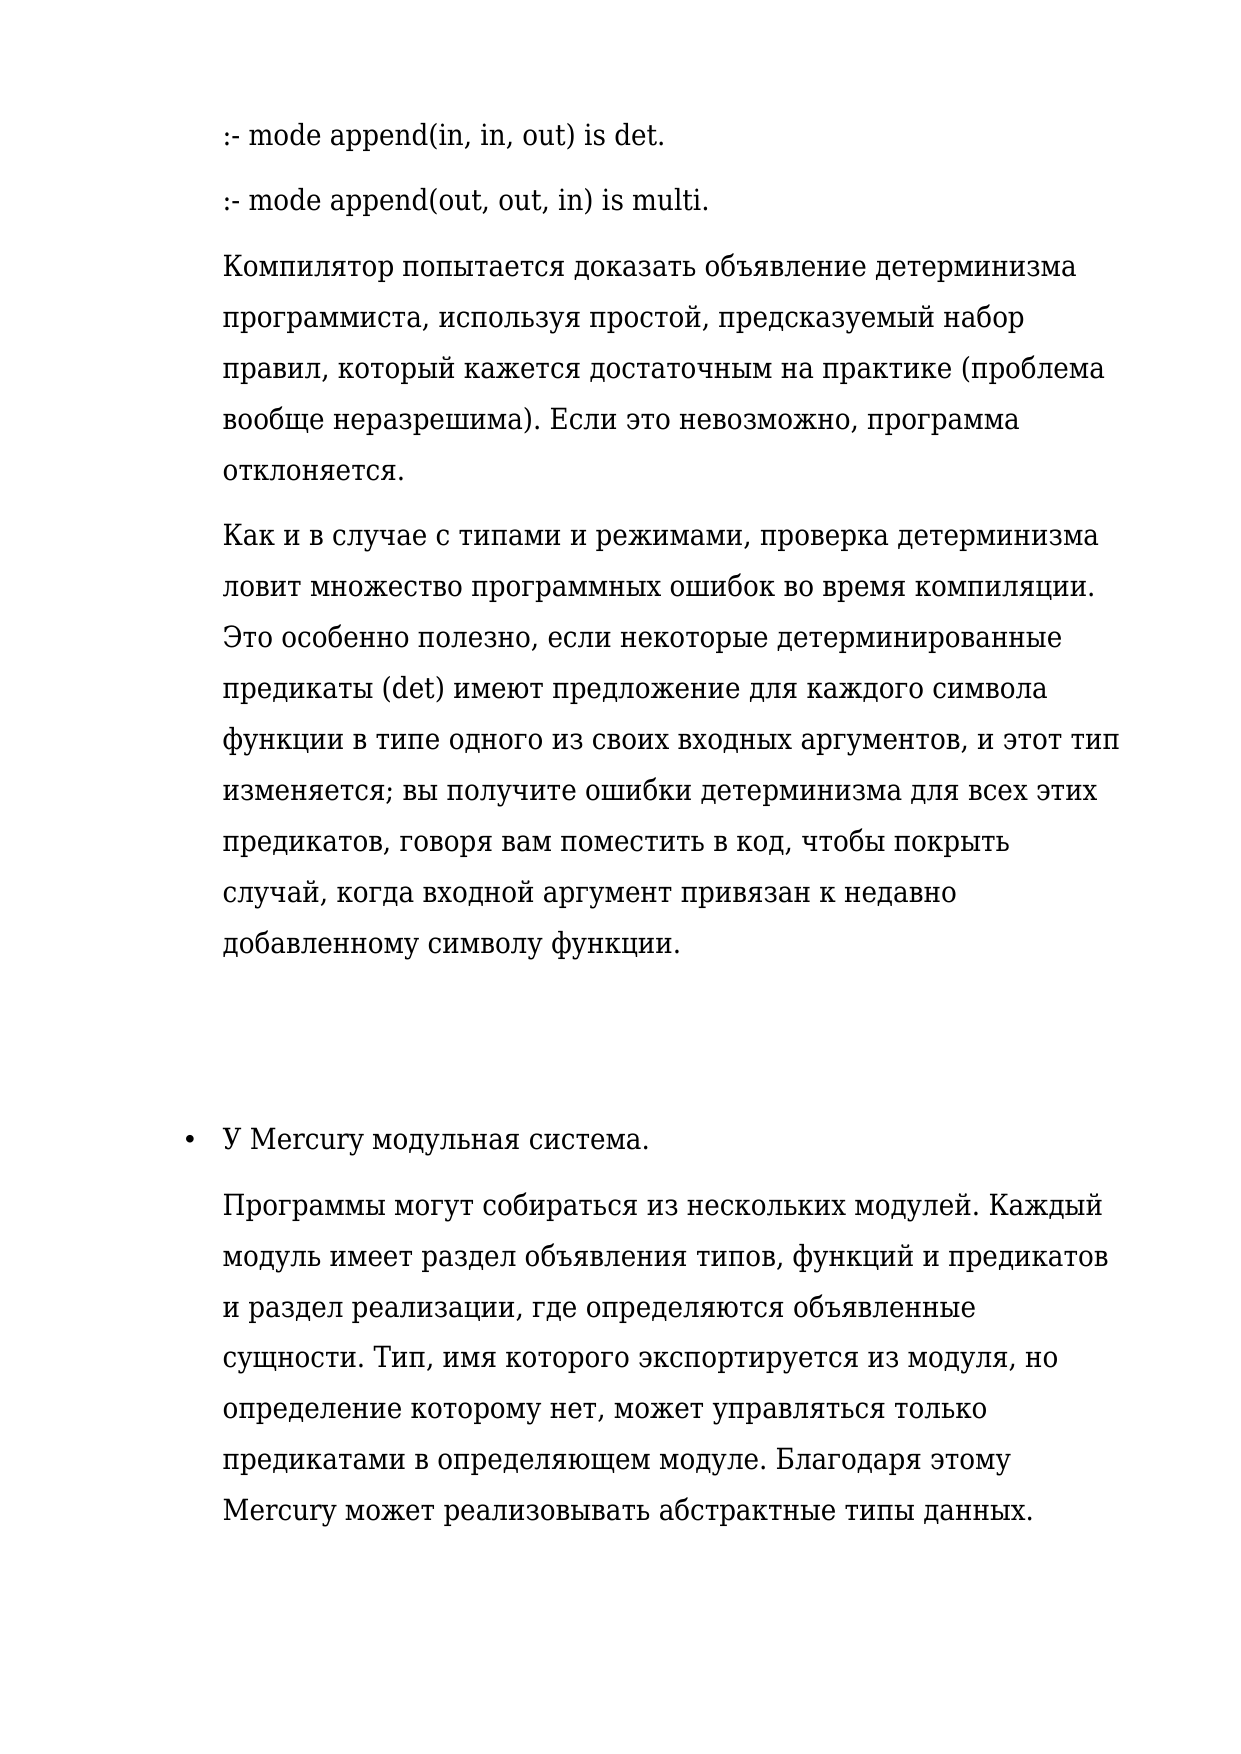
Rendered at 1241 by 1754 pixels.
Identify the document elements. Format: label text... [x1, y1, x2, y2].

list Компилятор попытается доказать объявление детерминизма программиста, используя простой, предсказуемый набор правил, который кажется достаточным на практике (проблема вообще неразрешима). Если это невозможно, программа отклоняется. [185, 249, 1122, 487]
list Как и в случае с типами и режимами, проверка детерминизма ловит множество программных ошибок во время компиляции. Это особенно полезно, если некоторые детерминированные предикаты (det) имеют предложение для каждого символа функции в типе одного из своих входных аргументов, и этот тип изменяется; вы получите ошибки детерминизма для всех этих предикатов, говоря вам поместить в код, чтобы покрыть случай, когда входной аргумент привязан к недавно добавленному символу функции. [185, 518, 1122, 960]
list У Mercury модульная система. [185, 1122, 1122, 1156]
list :- mode append(out, out, in) is multi. [185, 184, 1122, 218]
list Программы могут собираться из нескольких модулей. Каждый модуль имеет раздел объявления типов, функций и предикатов и раздел реализации, где определяются объявленные сущности. Тип, имя которого экспортируется из модуля, но определение которому нет, может управляться только предикатами в определяющем модуле. Благодаря этому Mercury может реализовывать абстрактные типы данных. [185, 1188, 1122, 1528]
list :- mode append(in, in, out) is det. [185, 118, 1122, 152]
